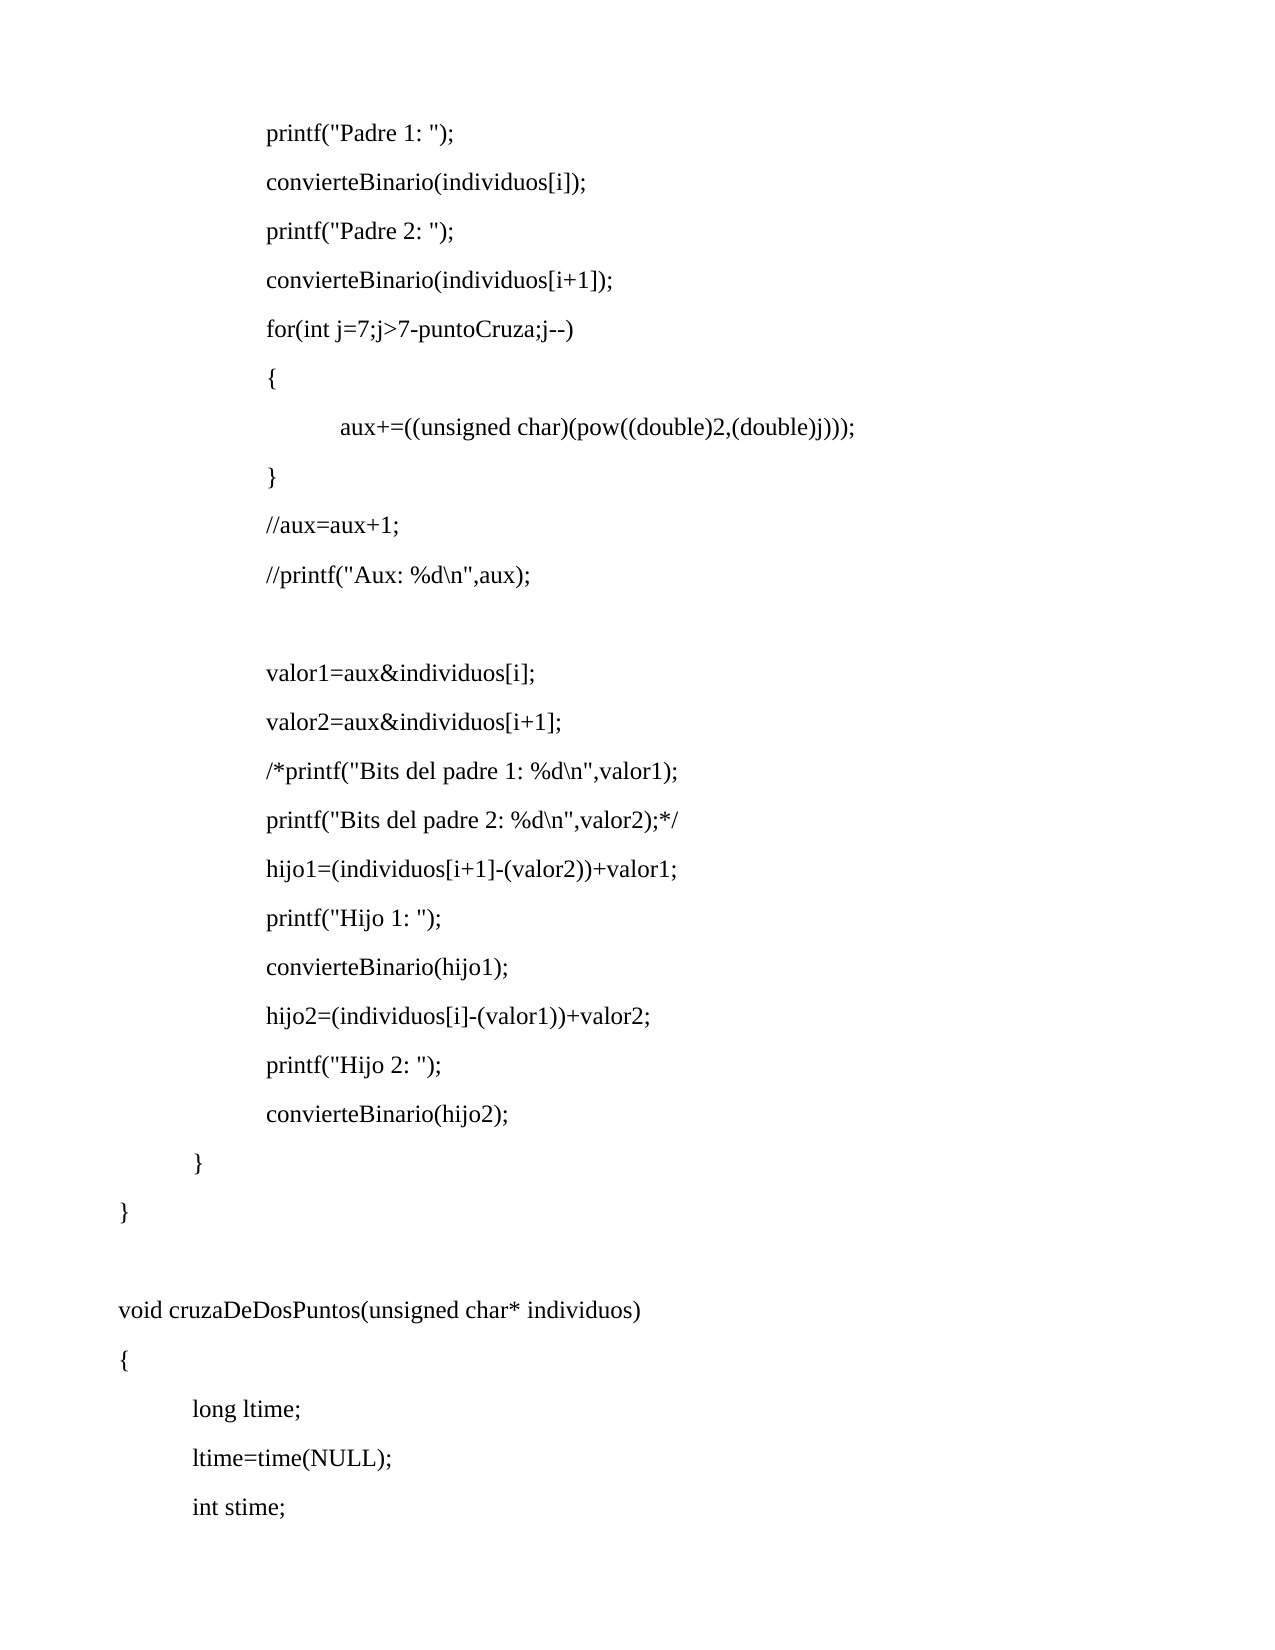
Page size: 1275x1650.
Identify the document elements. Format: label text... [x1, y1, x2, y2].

text { [118, 363, 1157, 392]
text printf("Hijo 1: "); [118, 903, 1157, 932]
text printf("Hijo 2: "); [118, 1050, 1157, 1079]
text for(int j=7;j>7-puntoCruza;j--) [118, 314, 1157, 343]
text long ltime; [118, 1394, 1157, 1422]
text int stime; [118, 1492, 1157, 1521]
text ltime=time(NULL); [118, 1443, 1157, 1472]
text } [118, 1148, 1157, 1177]
text hijo1=(individuos[i+1]-(valor2))+valor1; [118, 854, 1157, 883]
text //printf("Aux: %d\n",aux); [118, 560, 1157, 588]
text valor2=aux&individuos[i+1]; [118, 707, 1157, 736]
text aux+=((unsigned char)(pow((double)2,(double)j))); [118, 412, 1157, 441]
text printf("Bits del padre 2: %d\n",valor2);*/ [118, 805, 1157, 834]
text void cruzaDeDosPuntos(unsigned char* individuos) [118, 1296, 1157, 1324]
text printf("Padre 2: "); [118, 216, 1157, 245]
text convierteBinario(individuos[i+1]); [118, 265, 1157, 294]
text { [118, 1345, 1157, 1373]
text convierteBinario(hijo1); [118, 952, 1157, 981]
text convierteBinario(hijo2); [118, 1099, 1157, 1128]
text } [118, 462, 1157, 490]
text } [118, 1197, 1157, 1226]
text hijo2=(individuos[i]-(valor1))+valor2; [118, 1001, 1157, 1030]
text printf("Padre 1: "); [118, 118, 1157, 147]
text //aux=aux+1; [118, 511, 1157, 539]
text valor1=aux&individuos[i]; [118, 658, 1157, 687]
text /*printf("Bits del padre 1: %d\n",valor1); [118, 756, 1157, 785]
text convierteBinario(individuos[i]); [118, 167, 1157, 196]
